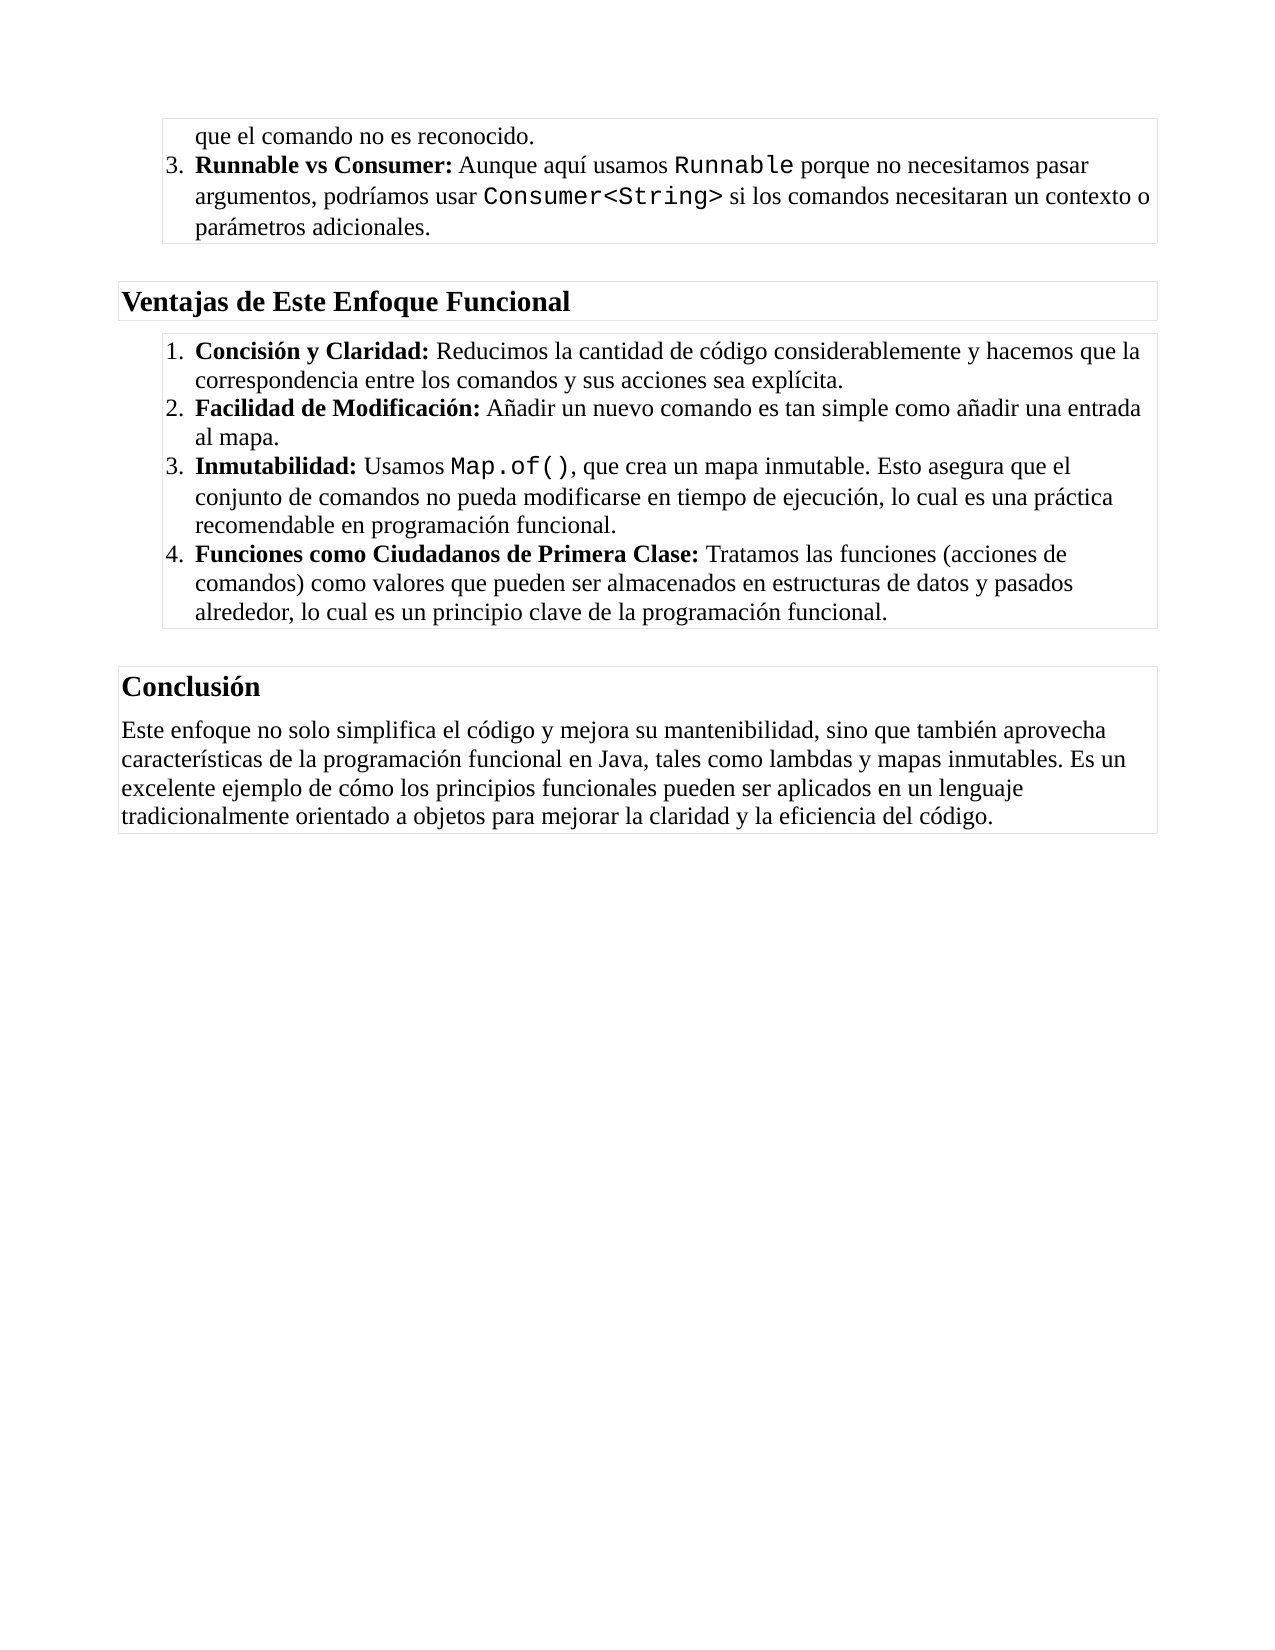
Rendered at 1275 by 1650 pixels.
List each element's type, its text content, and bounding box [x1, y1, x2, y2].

list Facilidad de Modificación: Añadir un nuevo comando es tan simple como añadir una entrada al mapa. [163, 390, 1157, 448]
list que el comando no es reconocido. [163, 119, 1157, 147]
subtitle Conclusión [119, 667, 1157, 703]
list Concisión y Claridad: Reducimos la cantidad de código considerablemente y hacemos que la correspondencia entre los comandos y sus acciones sea explícita. [163, 334, 1157, 390]
list Funciones como Ciudadanos de Primera Clase: Tratamos las funciones (acciones de comandos) como valores que pueden ser almacenados en estructuras de datos y pasados alrededor, lo cual es un principio clave de la programación funcional. [163, 536, 1157, 628]
list Runnable vs Consumer: Aunque aquí usamos Runnable porque no necesitamos pasar argumentos, podríamos usar Consumer<String> si los comandos necesitaran un contexto o parámetros adicionales. [163, 147, 1157, 243]
subtitle Ventajas de Este Enfoque Funcional [119, 282, 1157, 320]
list Inmutabilidad: Usamos Map.of(), que crea un mapa inmutable. Esto asegura que el conjunto de comandos no pueda modificarse en tiempo de ejecución, lo cual es una práctica recomendable en programación funcional. [163, 448, 1157, 536]
text Este enfoque no solo simplifica el código y mejora su mantenibilidad, sino que también aprovecha características de la programación funcional en Java, tales como lambdas y mapas inmutables. Es un excelente ejemplo de cómo los principios funcionales pueden ser aplicados en un lenguaje tradicionalmente orientado a objetos para mejorar la claridad y la eficiencia del código. [119, 712, 1157, 833]
